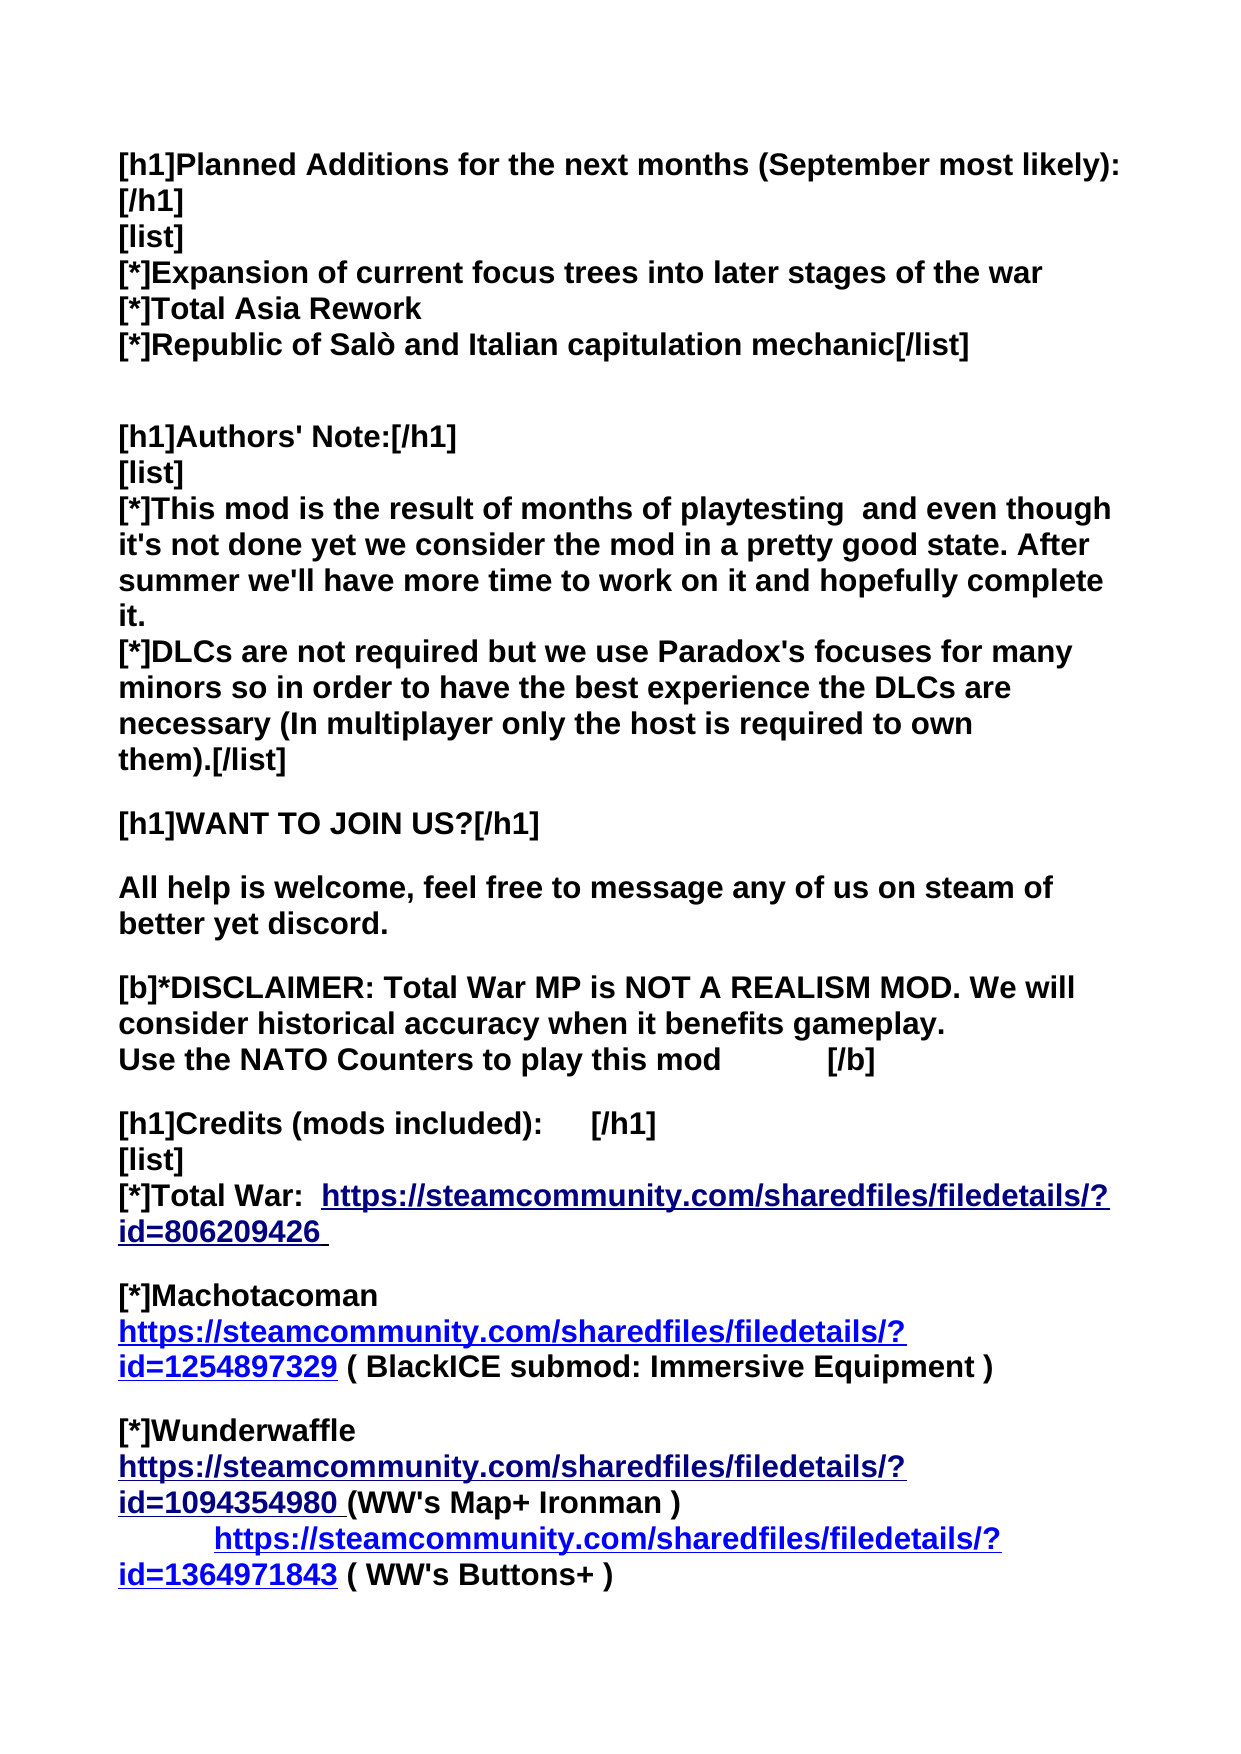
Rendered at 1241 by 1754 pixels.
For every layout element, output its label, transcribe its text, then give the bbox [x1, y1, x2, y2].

text [*]This mod is the result of months of playtesting and even though it's not done yet we consider the mod in a pretty good state. After summer we'll have more time to work on it and hopefully complete it. [118, 490, 1122, 633]
text [*]Expansion of current focus trees into later stages of the war [118, 254, 1122, 290]
text [list] [118, 1141, 1122, 1177]
text [h1]Authors' Note:[/h1] [118, 418, 1122, 454]
text [*]Wunderwaffle https://steamcommunity.com/sharedfiles/filedetails/?id=1094354980 (WW's Map+ Ironman ) [118, 1412, 1122, 1520]
text [*]DLCs are not required but we use Paradox's focuses for many minors so in order to have the best experience the DLCs are necessary (In multiplayer only the host is required to own them).[/list] [118, 633, 1122, 777]
text [list] [118, 218, 1122, 254]
text [h1]Credits (mods included): [/h1] [118, 1105, 1122, 1141]
text [h1]Planned Additions for the next months (September most likely):[/h1] [118, 146, 1122, 218]
text [h1]WANT TO JOIN US?[/h1] [118, 805, 1122, 841]
text All help is welcome, feel free to message any of us on steam of better yet discord. [118, 869, 1122, 941]
text [*]Total Asia Rework [118, 290, 1122, 326]
text [*]Total War: https://steamcommunity.com/sharedfiles/filedetails/?id=806209426 [118, 1177, 1122, 1249]
text [*]Republic of Salò and Italian capitulation mechanic[/list] [118, 326, 1122, 362]
text Use the NATO Counters to play this mod [/b] [118, 1041, 1122, 1077]
text https://steamcommunity.com/sharedfiles/filedetails/?id=1364971843 ( WW's Buttons+ ) [118, 1520, 1122, 1592]
text [*]Machotacoman https://steamcommunity.com/sharedfiles/filedetails/?id=1254897329 ( BlackICE submod: Immersive Equipment ) [118, 1277, 1122, 1384]
text [b]*DISCLAIMER: Total War MP is NOT A REALISM MOD. We will consider historical accuracy when it benefits gameplay. [118, 969, 1122, 1041]
text [list] [118, 454, 1122, 490]
